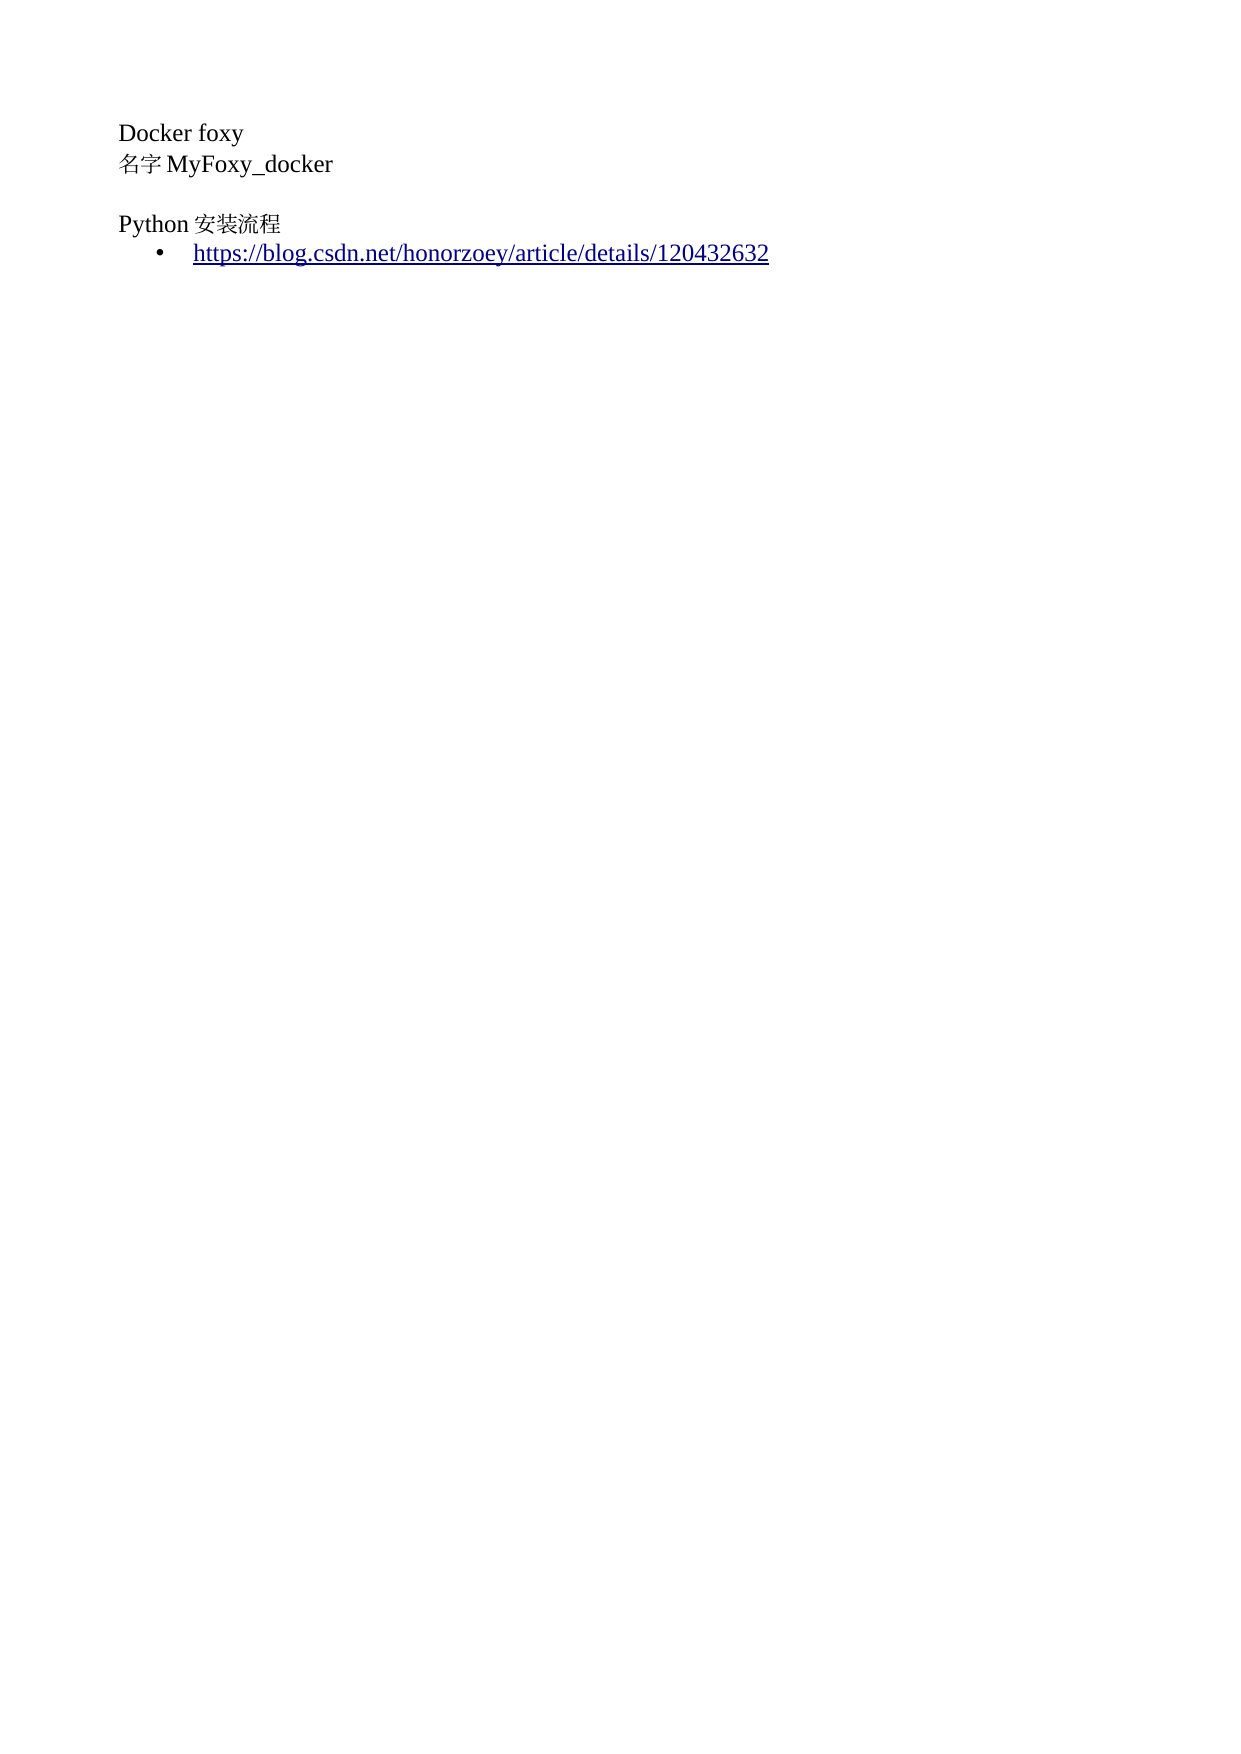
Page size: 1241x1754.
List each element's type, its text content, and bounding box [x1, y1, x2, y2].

list https://blog.csdn.net/honorzoey/article/details/120432632 [156, 238, 1122, 267]
text Docker foxy [118, 118, 1122, 147]
text 名字MyFoxy_docker [118, 147, 1122, 178]
text Python安装流程 [118, 207, 1122, 238]
